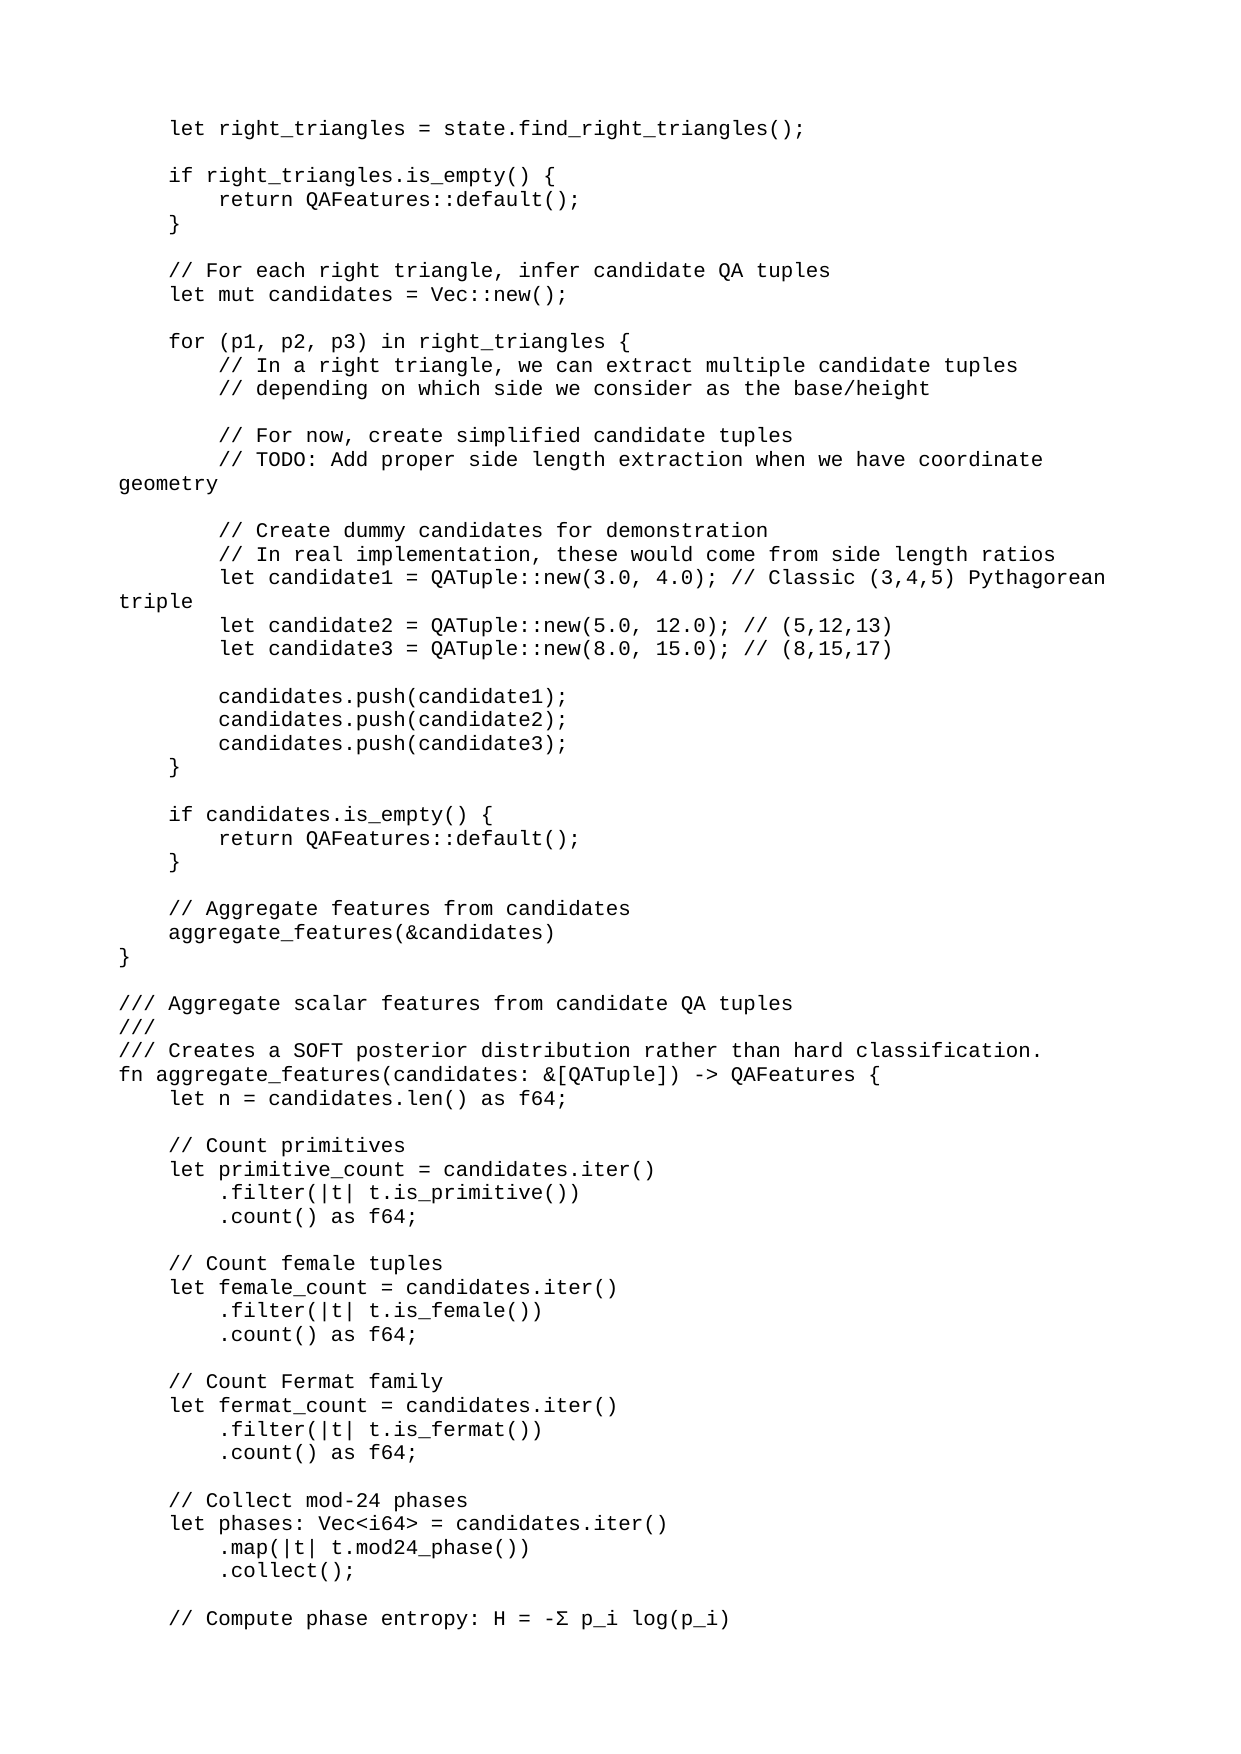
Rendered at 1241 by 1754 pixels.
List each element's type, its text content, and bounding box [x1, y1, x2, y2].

text // Collect mod-24 phases [118, 1489, 1122, 1513]
text fn aggregate_features(candidates: &[QATuple]) -> QAFeatures { [118, 1064, 1122, 1088]
text /// [118, 1017, 1122, 1040]
text .filter(|t| t.is_fermat()) [118, 1419, 1122, 1442]
text // TODO: Add proper side length extraction when we have coordinate geometry [118, 449, 1122, 496]
text let fermat_count = candidates.iter() [118, 1395, 1122, 1419]
text .map(|t| t.mod24_phase()) [118, 1537, 1122, 1561]
text .collect(); [118, 1561, 1122, 1584]
text .filter(|t| t.is_female()) [118, 1300, 1122, 1324]
text let phases: Vec<i64> = candidates.iter() [118, 1513, 1122, 1537]
text if right_triangles.is_empty() { [118, 165, 1122, 189]
text let primitive_count = candidates.iter() [118, 1158, 1122, 1182]
text candidates.push(candidate3); [118, 733, 1122, 757]
text // Create dummy candidates for demonstration [118, 520, 1122, 544]
text } [118, 851, 1122, 875]
text /// Creates a SOFT posterior distribution rather than hard classification. [118, 1040, 1122, 1064]
text } [118, 213, 1122, 236]
text // Count female tuples [118, 1253, 1122, 1277]
text /// Aggregate scalar features from candidate QA tuples [118, 993, 1122, 1017]
text } [118, 757, 1122, 780]
text for (p1, p2, p3) in right_triangles { [118, 331, 1122, 354]
text // depending on which side we consider as the base/height [118, 378, 1122, 402]
text return QAFeatures::default(); [118, 189, 1122, 213]
text if candidates.is_empty() { [118, 804, 1122, 827]
text .count() as f64; [118, 1324, 1122, 1348]
text // Count primitives [118, 1135, 1122, 1158]
text } [118, 946, 1122, 969]
text let candidate2 = QATuple::new(5.0, 12.0); // (5,12,13) [118, 615, 1122, 638]
text let n = candidates.len() as f64; [118, 1088, 1122, 1111]
text let female_count = candidates.iter() [118, 1277, 1122, 1300]
text candidates.push(candidate2); [118, 709, 1122, 733]
text let right_triangles = state.find_right_triangles(); [118, 118, 1122, 142]
text .filter(|t| t.is_primitive()) [118, 1182, 1122, 1206]
text // In a right triangle, we can extract multiple candidate tuples [118, 354, 1122, 378]
text // Compute phase entropy: H = -Σ p_i log(p_i) [118, 1608, 1122, 1631]
text let mut candidates = Vec::new(); [118, 284, 1122, 307]
text .count() as f64; [118, 1442, 1122, 1466]
text // Aggregate features from candidates [118, 898, 1122, 922]
text // In real implementation, these would come from side length ratios [118, 544, 1122, 567]
text // Count Fermat family [118, 1371, 1122, 1395]
text return QAFeatures::default(); [118, 827, 1122, 851]
text .count() as f64; [118, 1206, 1122, 1229]
text // For each right triangle, infer candidate QA tuples [118, 260, 1122, 284]
text let candidate1 = QATuple::new(3.0, 4.0); // Classic (3,4,5) Pythagorean triple [118, 567, 1122, 615]
text // For now, create simplified candidate tuples [118, 426, 1122, 449]
text candidates.push(candidate1); [118, 686, 1122, 709]
text let candidate3 = QATuple::new(8.0, 15.0); // (8,15,17) [118, 638, 1122, 662]
text aggregate_features(&candidates) [118, 922, 1122, 946]
